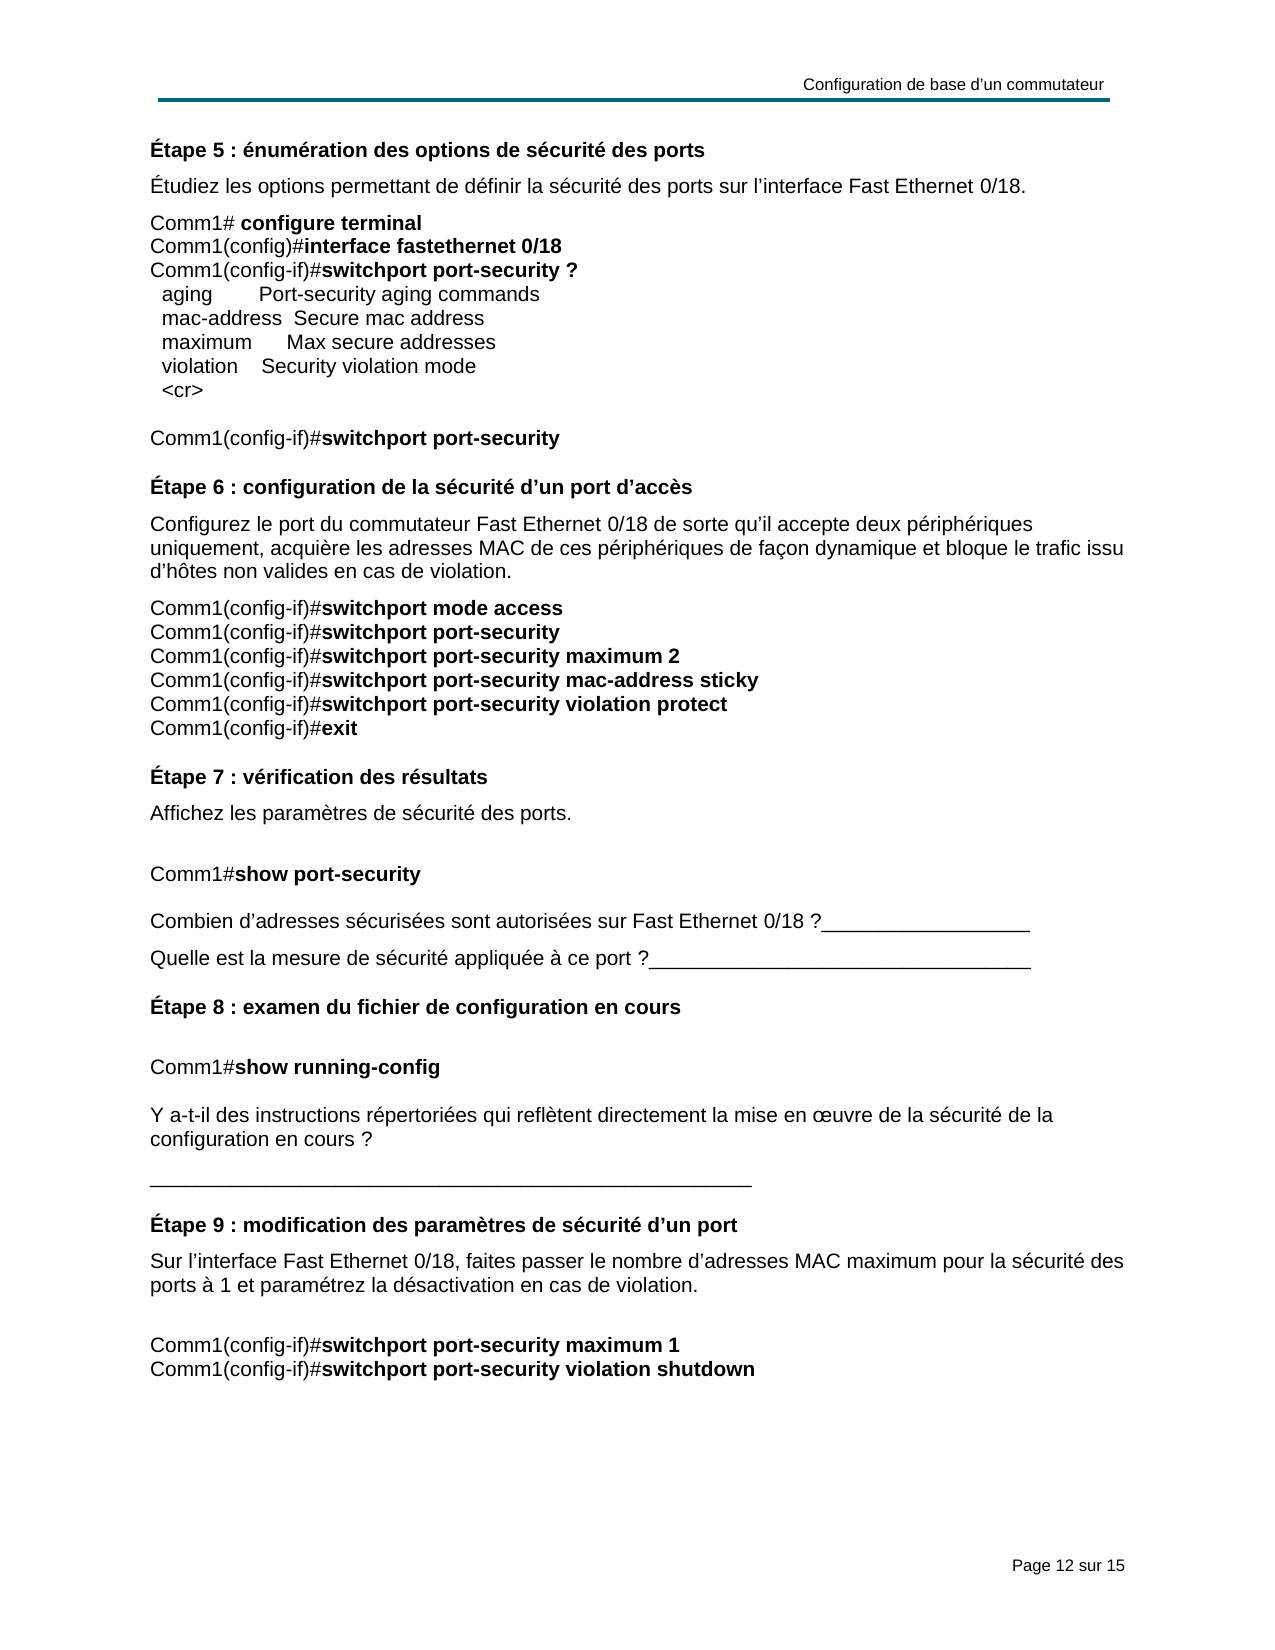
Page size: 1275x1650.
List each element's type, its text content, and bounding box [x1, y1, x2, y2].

text maximum Max secure addresses [150, 330, 1125, 354]
text Quelle est la mesure de sécurité appliquée à ce port ?_________________________________ [150, 946, 1125, 970]
text violation Security violation mode [150, 354, 1125, 378]
text Comm1(config-if)#switchport port-security maximum 2 [150, 644, 1125, 668]
text Étape 6 : configuration de la sécurité d’un port d’accès [150, 475, 1125, 499]
text Y a-t-il des instructions répertoriées qui reflètent directement la mise en œuvre de la sécurité de la configuration en cours ? [150, 1103, 1125, 1151]
text aging Port-security aging commands [150, 282, 1125, 306]
text Combien d’adresses sécurisées sont autorisées sur Fast Ethernet 0/18 ?__________________ [150, 909, 1125, 933]
text Configurez le port du commutateur Fast Ethernet 0/18 de sorte qu’il accepte deux périphériques uniquement, acquière les adresses MAC de ces périphériques de façon dynamique et bloque le trafic issu d’hôtes non valides en cas de violation. [150, 511, 1125, 583]
text Étape 5 : énumération des options de sécurité des ports [150, 137, 1125, 161]
text Comm1(config-if)#switchport port-security ? [150, 258, 1125, 282]
text Sur l’interface Fast Ethernet 0/18, faites passer le nombre d’adresses MAC maximum pour la sécurité des ports à 1 et paramétrez la désactivation en cas de violation. [150, 1249, 1125, 1297]
text <cr> [150, 378, 1125, 402]
text Comm1(config-if)#switchport port-security [150, 426, 1125, 450]
text Comm1(config-if)#switchport port-security violation shutdown [150, 1357, 1125, 1381]
text Étudiez les options permettant de définir la sécurité des ports sur l’interface Fast Ethernet 0/18. [150, 174, 1125, 198]
text Étape 7 : vérification des résultats [150, 764, 1125, 788]
text Affichez les paramètres de sécurité des ports. [150, 801, 1125, 825]
text Comm1(config-if)#switchport port-security [150, 620, 1125, 644]
text Étape 9 : modification des paramètres de sécurité d’un port [150, 1212, 1125, 1236]
text Comm1(config-if)#switchport mode access [150, 596, 1125, 620]
text Comm1# configure terminal [150, 210, 1125, 234]
text Comm1(config)#interface fastethernet 0/18 [150, 234, 1125, 258]
text Comm1#show running-config [150, 1055, 1125, 1079]
text mac-address Secure mac address [150, 306, 1125, 330]
text Comm1(config-if)#switchport port-security mac-address sticky [150, 668, 1125, 692]
text Étape 8 : examen du fichier de configuration en cours [150, 995, 1125, 1019]
text Comm1(config-if)#exit [150, 716, 1125, 739]
text Comm1#show port-security [150, 861, 1125, 885]
text Comm1(config-if)#switchport port-security maximum 1 [150, 1333, 1125, 1357]
text ____________________________________________________ [150, 1163, 1125, 1187]
text Comm1(config-if)#switchport port-security violation protect [150, 692, 1125, 716]
